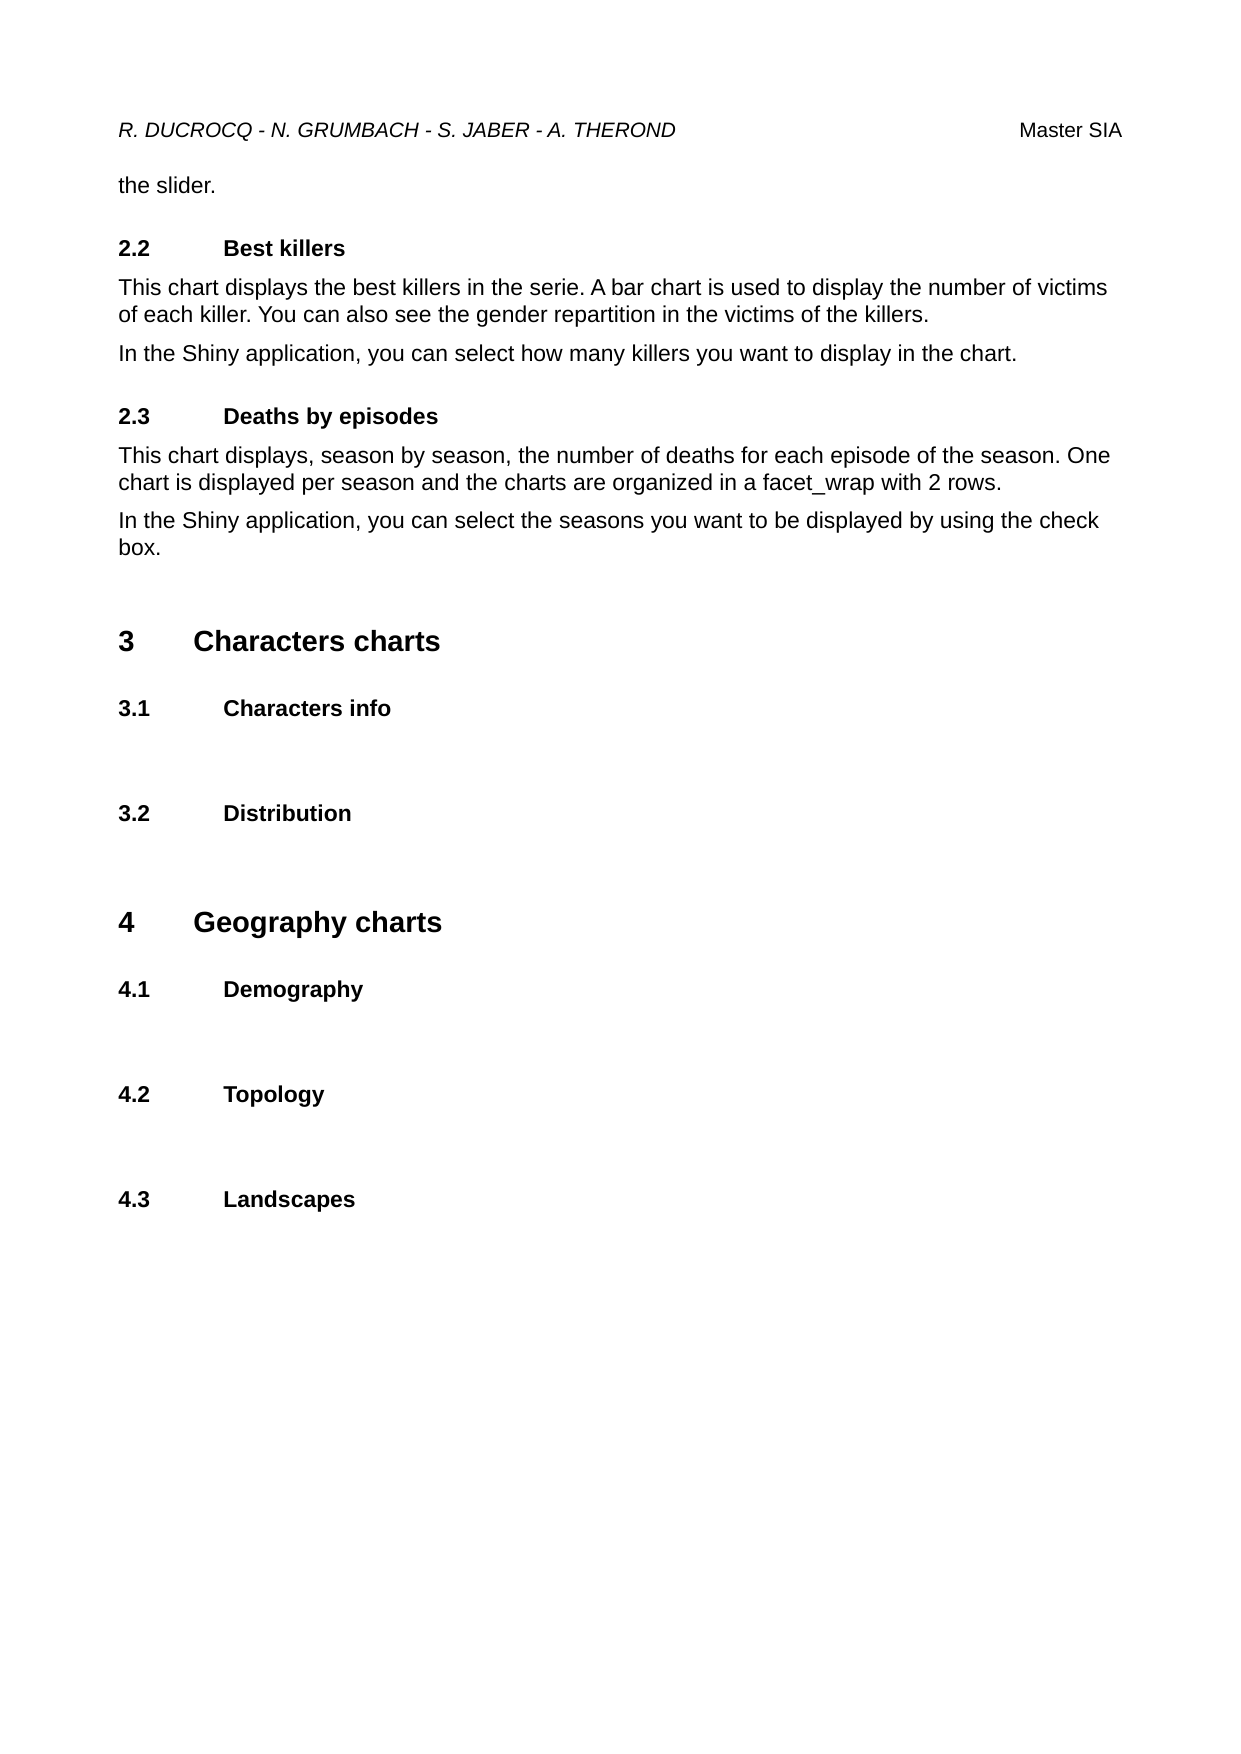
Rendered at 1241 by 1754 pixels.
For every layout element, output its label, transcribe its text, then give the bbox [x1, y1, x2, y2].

subtitle Best killers [118, 235, 1122, 262]
subtitle Demography [118, 976, 1122, 1003]
text This chart displays, season by season, the number of deaths for each episode of the season. One chart is displayed per season and the charts are organized in a facet_wrap with 2 rows. [118, 442, 1122, 495]
subtitle Deaths by episodes [118, 403, 1122, 430]
text In the Shiny application, you can select how many killers you want to display in the chart. [118, 339, 1122, 366]
subtitle Distribution [118, 800, 1122, 826]
text the slider. [118, 172, 1122, 198]
subtitle Landscapes [118, 1186, 1122, 1213]
subtitle Topology [118, 1081, 1122, 1108]
subtitle Characters info [118, 695, 1122, 721]
text In the Shiny application, you can select the seasons you want to be displayed by using the check box. [118, 507, 1122, 560]
subtitle Geography charts [118, 905, 1122, 939]
text This chart displays the best killers in the serie. A bar chart is used to display the number of victims of each killer. You can also see the gender repartition in the victims of the killers. [118, 274, 1122, 327]
subtitle Characters charts [118, 624, 1122, 657]
